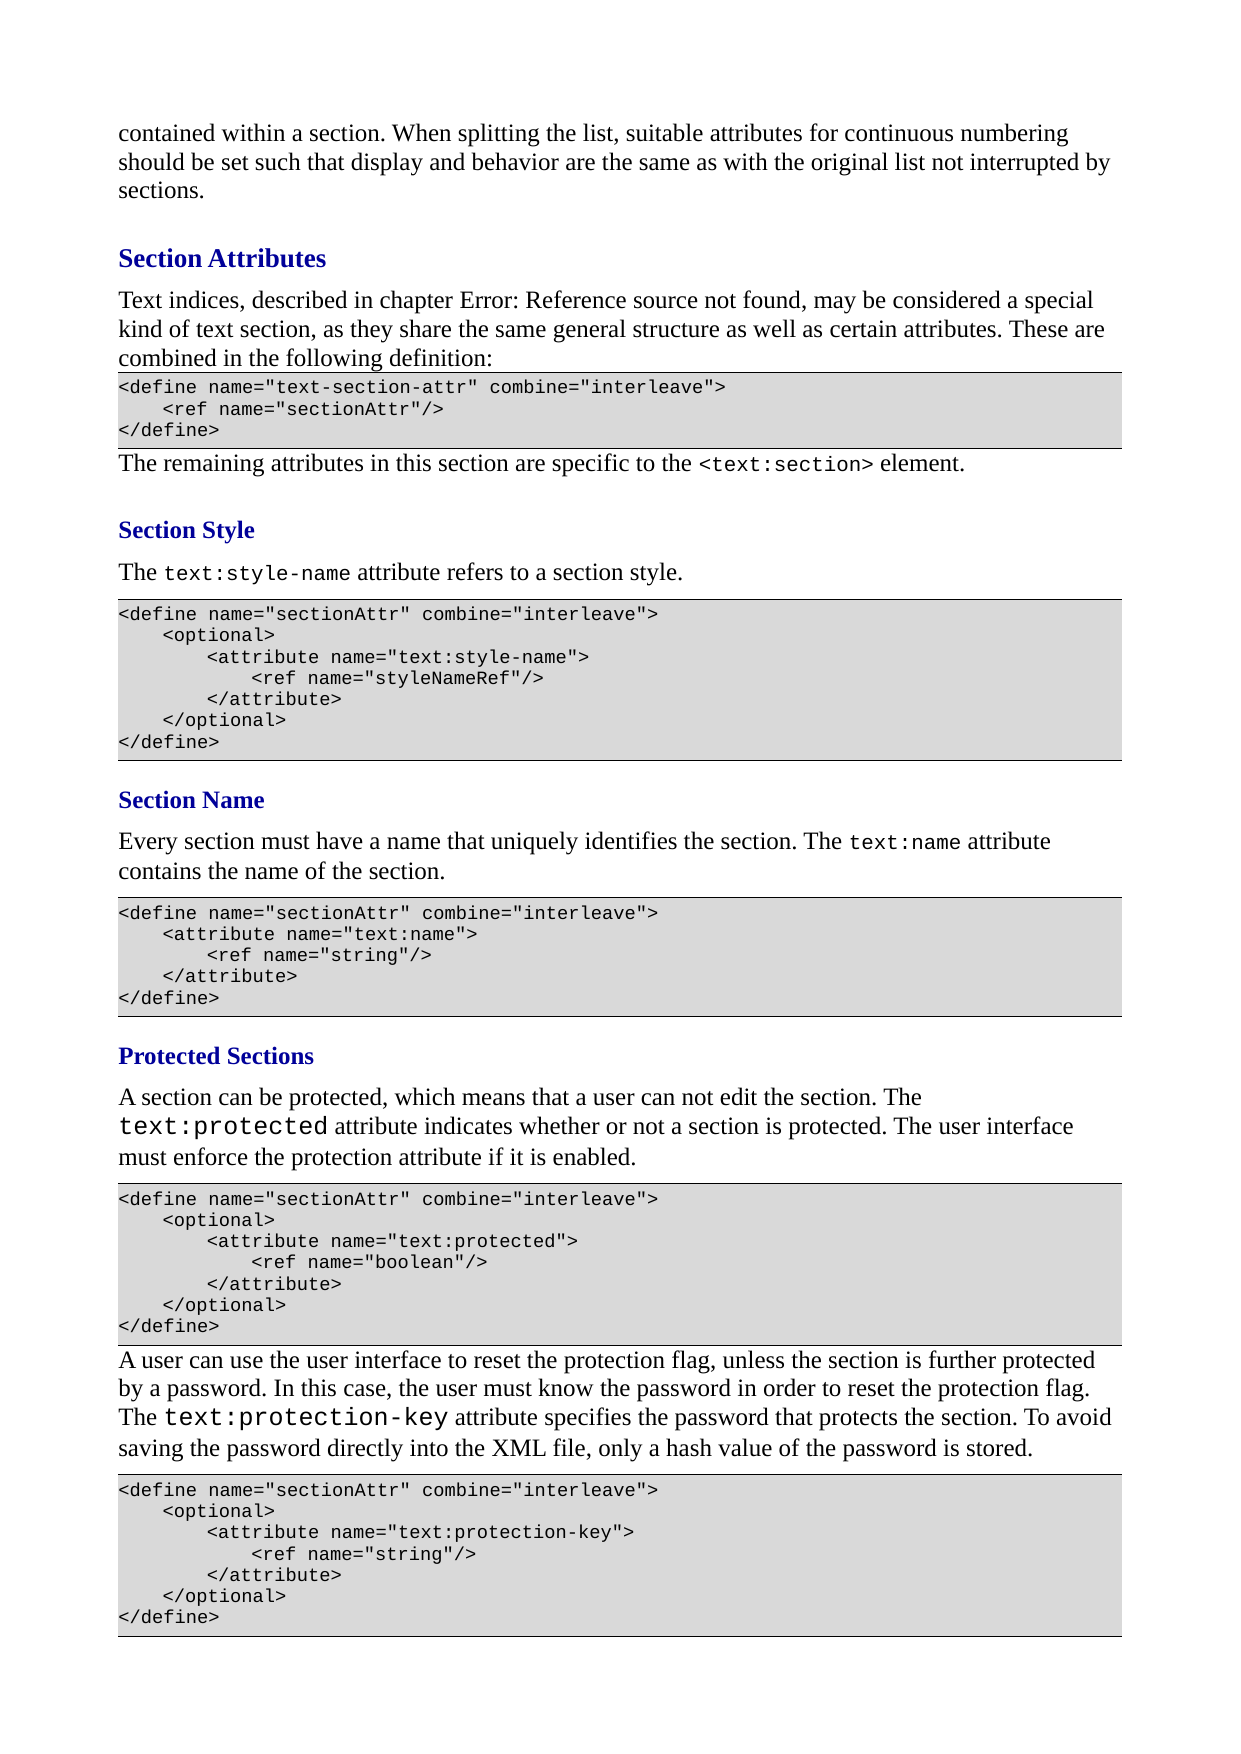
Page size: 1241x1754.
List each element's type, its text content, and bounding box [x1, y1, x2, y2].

text <attribute name="text:protection-key"> [118, 1523, 1122, 1544]
text <optional> [118, 1211, 1122, 1232]
text </optional> [118, 1296, 1122, 1311]
text <attribute name="text:protected"> [118, 1232, 1122, 1253]
subtitle Protected Sections [118, 1041, 1122, 1070]
text </define> [118, 1311, 1122, 1345]
text <attribute name="text:style-name"> [118, 647, 1122, 669]
text The remaining attributes in this section are specific to the <text:section> element. [118, 449, 1122, 478]
text </define> [118, 414, 1122, 448]
text </optional> [118, 711, 1122, 726]
text The text:style-name attribute refers to a section style. [118, 557, 1122, 586]
text </define> [118, 982, 1122, 1016]
text </attribute> [118, 690, 1122, 711]
text <define name="sectionAttr" combine="interleave"> [118, 1475, 1122, 1502]
text Every section must have a name that uniquely identifies the section. The text:name attribute contains the name of the section. [118, 826, 1122, 885]
subtitle Section Name [118, 785, 1122, 814]
text <define name="sectionAttr" combine="interleave"> [118, 898, 1122, 925]
text A section can be protected, which means that a user can not edit the section. The text:protected attribute indicates whether or not a section is protected. The user interface must enforce the protection attribute if it is enabled. [118, 1082, 1122, 1171]
subtitle Section Attributes [118, 242, 1122, 273]
text <attribute name="text:name"> [118, 925, 1122, 946]
text <define name="sectionAttr" combine="interleave"> [118, 1184, 1122, 1211]
text <ref name="sectionAttr"/> [118, 399, 1122, 414]
text </attribute> [118, 1274, 1122, 1296]
text <define name="text-section-attr" combine="interleave"> [118, 373, 1122, 399]
subtitle Section Style [118, 515, 1122, 544]
text <define name="sectionAttr" combine="interleave"> [118, 600, 1122, 626]
text <ref name="boolean"/> [118, 1253, 1122, 1274]
text </define> [118, 726, 1122, 760]
text Text indices, described in chapter , may be considered a special kind of text section, as they share the same general structure as well as certain attributes. These are combined in the following definition: [118, 286, 1122, 372]
text <ref name="string"/> [118, 1544, 1122, 1566]
text <optional> [118, 626, 1122, 647]
text </define> [118, 1602, 1122, 1636]
text contained within a section. When splitting the list, suitable attributes for continuous numbering should be set such that display and behavior are the same as with the original list not interrupted by sections. [118, 118, 1122, 204]
text </attribute> [118, 1566, 1122, 1587]
text </optional> [118, 1587, 1122, 1602]
text <ref name="string"/> [118, 946, 1122, 967]
text A user can use the user interface to reset the protection flag, unless the section is further protected by a password. In this case, the user must know the password in order to reset the protection flag. The text:protection-key attribute specifies the password that protects the section. To avoid saving the password directly into the XML file, only a hash value of the password is stored. [118, 1346, 1122, 1462]
text <ref name="styleNameRef"/> [118, 669, 1122, 690]
text <optional> [118, 1502, 1122, 1523]
text </attribute> [118, 967, 1122, 982]
